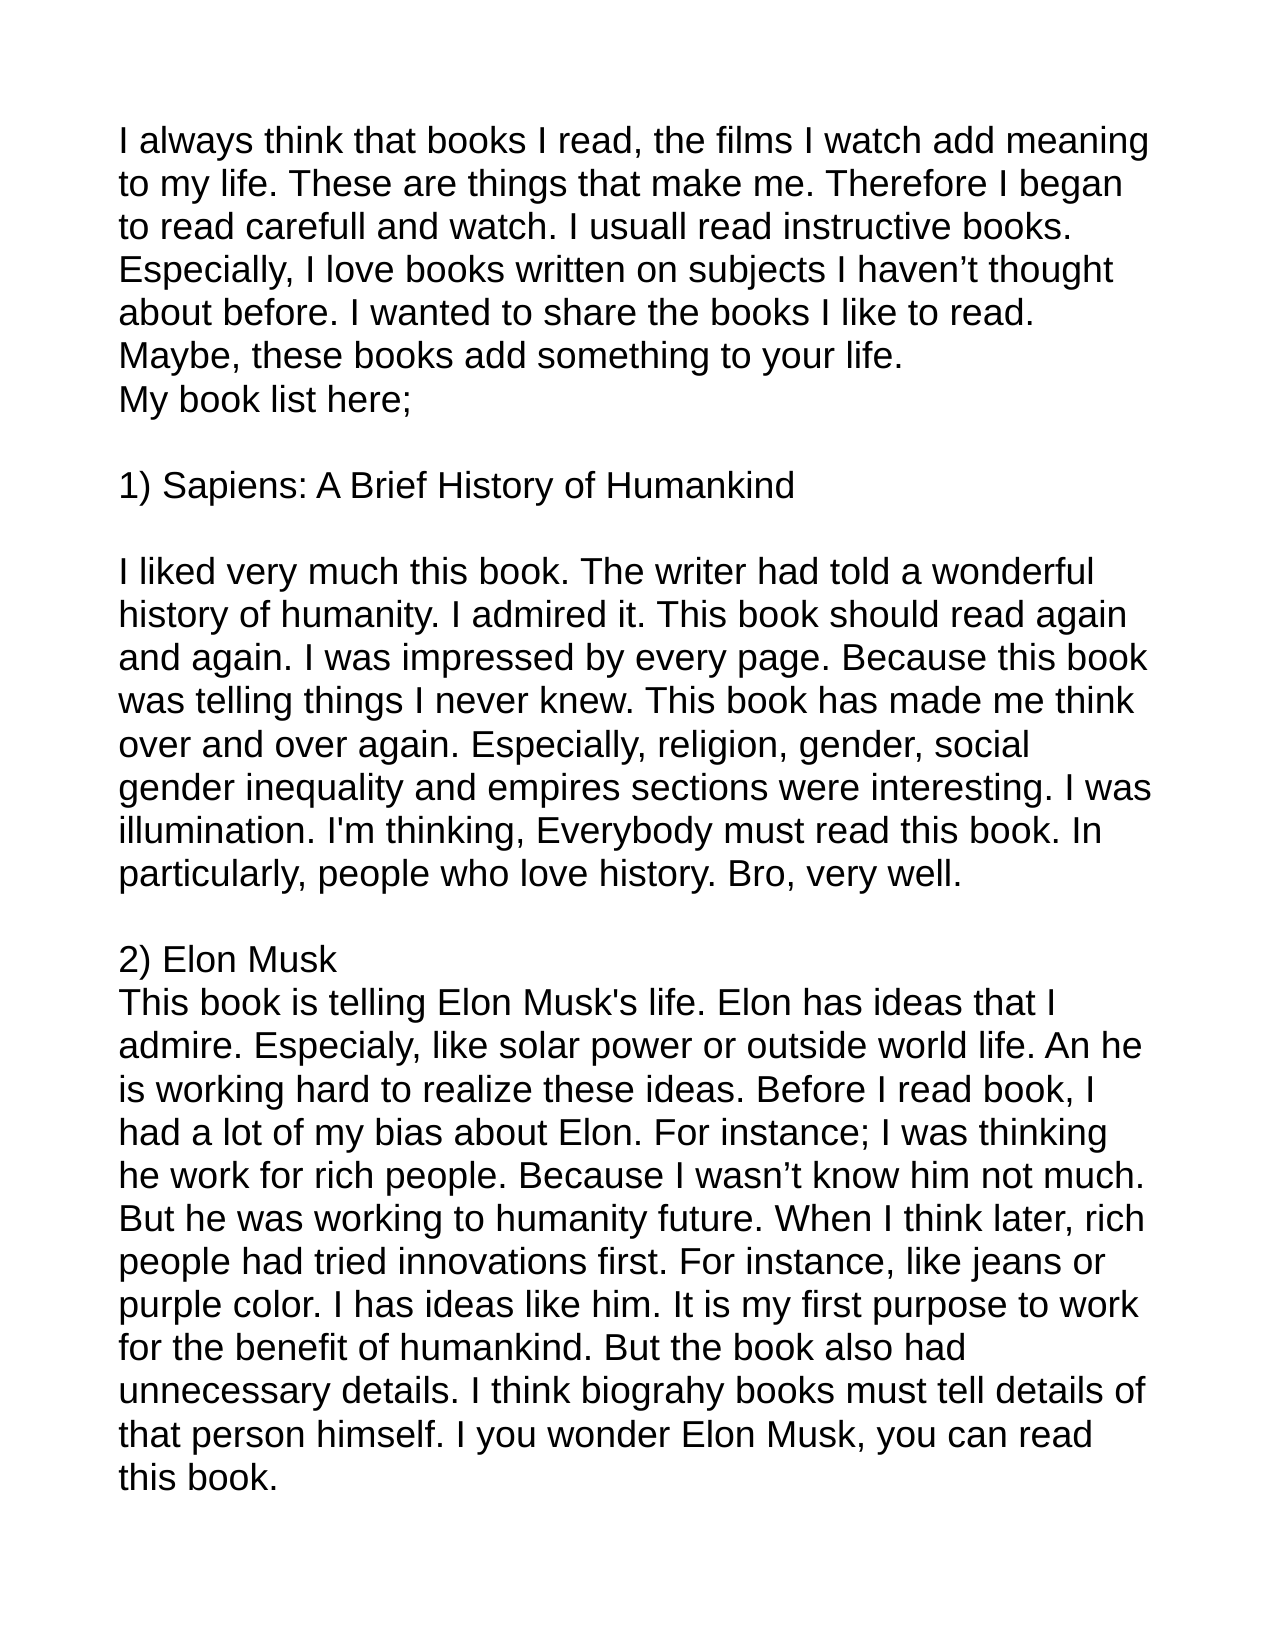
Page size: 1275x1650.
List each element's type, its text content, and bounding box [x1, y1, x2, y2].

text My book list here; [118, 377, 1157, 420]
text I always think that books I read, the films I watch add meaning to my life. These are things that make me. Therefore I began to read carefull and watch. I usuall read instructive books. Especially, I love books written on subjects I haven’t thought about before. I wanted to share the books I like to read. Maybe, these books add something to your life. [118, 118, 1157, 377]
text This book is telling Elon Musk's life. Elon has ideas that I admire. Especialy, like solar power or outside world life. An he is working hard to realize these ideas. Before I read book, I had a lot of my bias about Elon. For instance; I was thinking he work for rich people. Because I wasn’t know him not much. But he was working to humanity future. When I think later, rich people had tried innovations first. For instance, like jeans or purple color. I has ideas like him. It is my first purpose to work for the benefit of humankind. But the book also had unnecessary details. I think biograhy books must tell details of that person himself. I you wonder Elon Musk, you can read this book. [118, 981, 1157, 1498]
text 2) Elon Musk [118, 937, 1157, 981]
text 1) Sapiens: A Brief History of Humankind [118, 463, 1157, 506]
text I liked very much this book. The writer had told a wonderful history of humanity. I admired it. This book should read again and again. I was impressed by every page. Because this book was telling things I never knew. This book has made me think over and over again. Especially, religion, gender, social gender inequality and empires sections were interesting. I was illumination. I'm thinking, Everybody must read this book. In particularly, people who love history. Bro, very well. [118, 549, 1157, 894]
